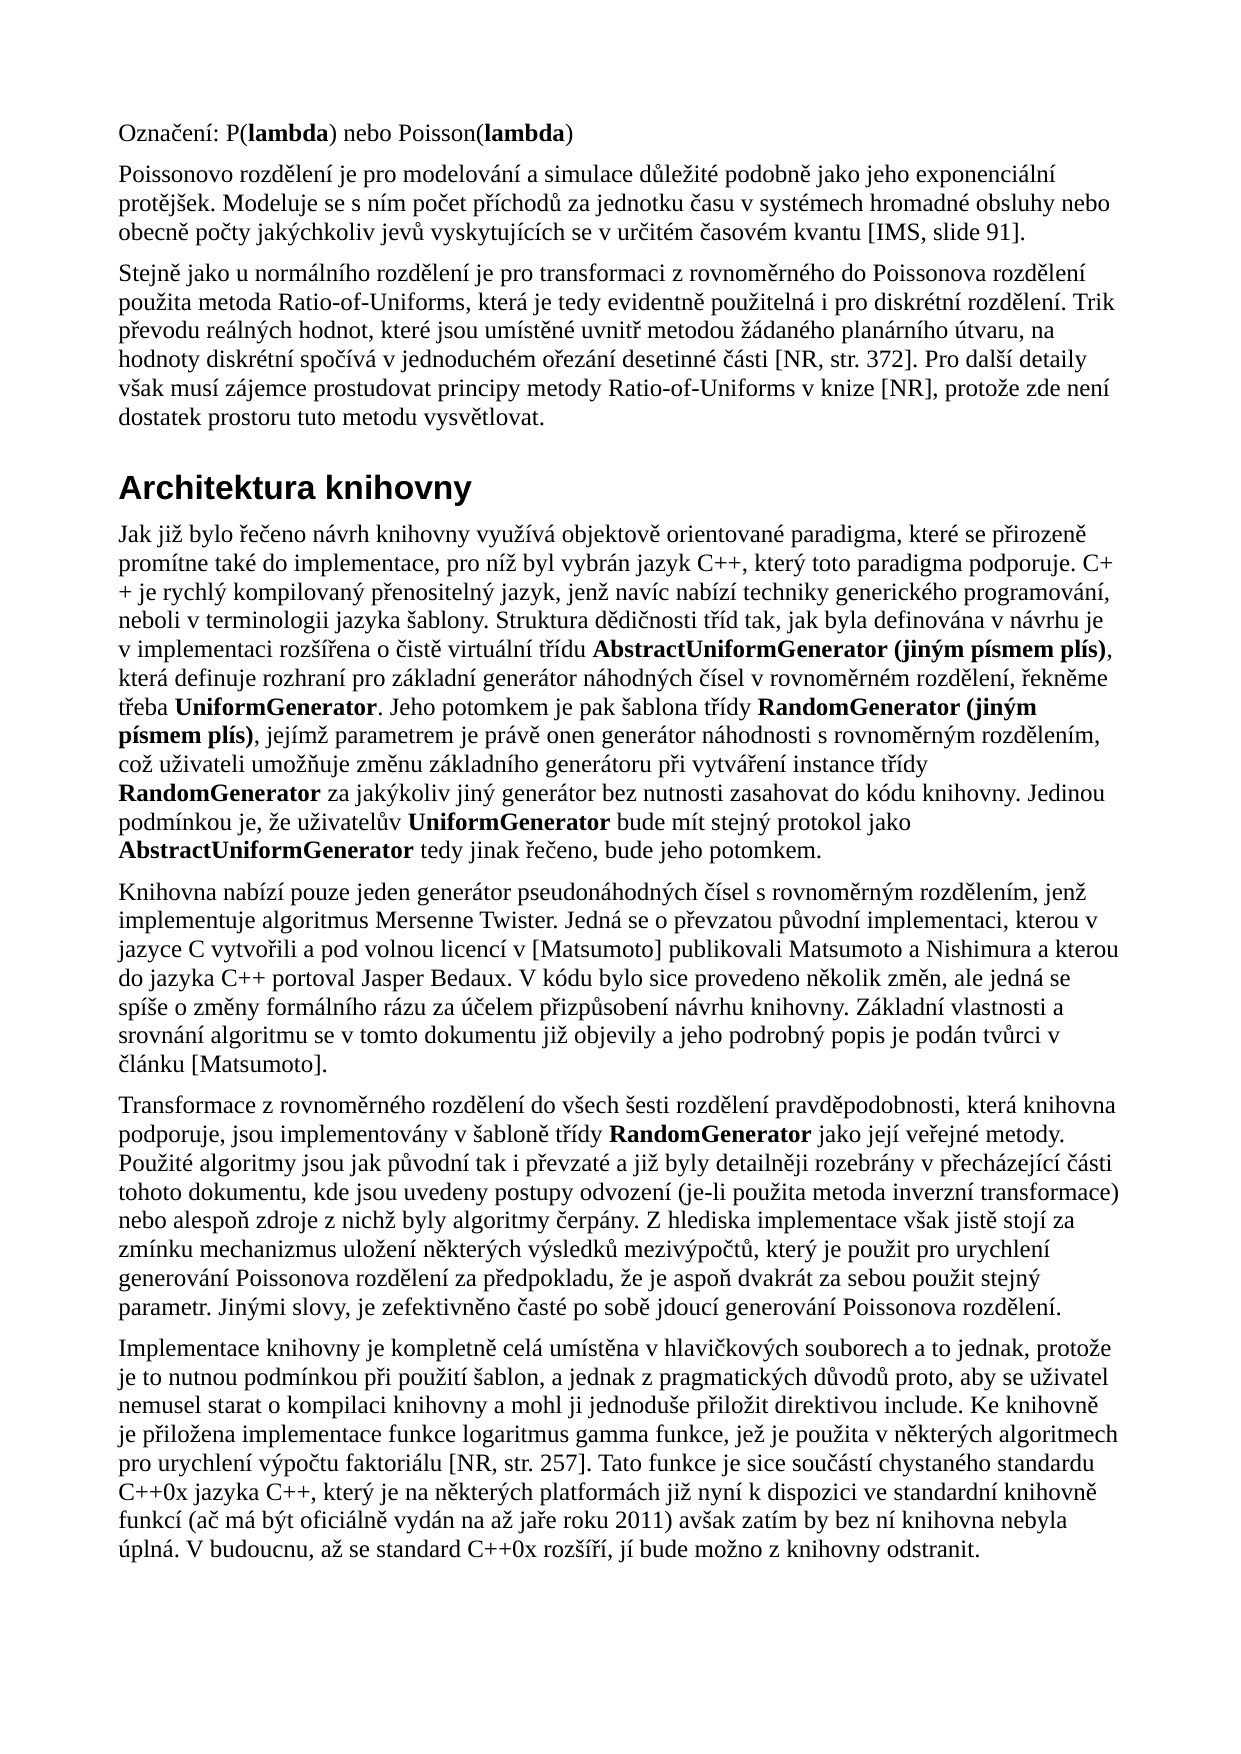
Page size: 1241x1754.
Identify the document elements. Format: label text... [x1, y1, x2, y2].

subtitle Architektura knihovny [118, 468, 1122, 507]
text Knihovna nabízí pouze jeden generátor pseudonáhodných čísel s rovnoměrným rozdělením, jenž implementuje algoritmus Mersenne Twister. Jedná se o převzatou původní implementaci, kterou v jazyce C vytvořili a pod volnou licencí v [Matsumoto] publikovali Matsumoto a Nishimura a kterou do jazyka C++ portoval Jasper Bedaux. V kódu bylo sice provedeno několik změn, ale jedná se spíše o změny formálního rázu za účelem přizpůsobení návrhu knihovny. Základní vlastnosti a srovnání algoritmu se v tomto dokumentu již objevily a jeho podrobný popis je podán tvůrci v článku [Matsumoto]. [118, 877, 1122, 1078]
text Transformace z rovnoměrného rozdělení do všech šesti rozdělení pravděpodobnosti, která knihovna podporuje, jsou implementovány v šabloně třídy RandomGenerator jako její veřejné metody. Použité algoritmy jsou jak původní tak i převzaté a již byly detailněji rozebrány v přecházející části tohoto dokumentu, kde jsou uvedeny postupy odvození (je-li použita metoda inverzní transformace) nebo alespoň zdroje z nichž byly algoritmy čerpány. Z hlediska implementace však jistě stojí za zmínku mechanizmus uložení některých výsledků mezivýpočtů, který je použit pro urychlení generování Poissonova rozdělení za předpokladu, že je aspoň dvakrát za sebou použit stejný parametr. Jinými slovy, je zefektivněno časté po sobě jdoucí generování Poissonova rozdělení. [118, 1091, 1122, 1321]
text Poissonovo rozdělení je pro modelování a simulace důležité podobně jako jeho exponenciální protějšek. Modeluje se s ním počet příchodů za jednotku času v systémech hromadné obsluhy nebo obecně počty jakýchkoliv jevů vyskytujících se v určitém časovém kvantu [IMS, slide 91]. [118, 159, 1122, 246]
text Jak již bylo řečeno návrh knihovny využívá objektově orientované paradigma, které se přirozeně promítne také do implementace, pro níž byl vybrán jazyk C++, který toto paradigma podporuje. C++ je rychlý kompilovaný přenositelný jazyk, jenž navíc nabízí techniky generického programování, neboli v terminologii jazyka šablony. Struktura dědičnosti tříd tak, jak byla definována v návrhu je v implementaci rozšířena o čistě virtuální třídu AbstractUniformGenerator (jiným písmem plís), která definuje rozhraní pro základní generátor náhodných čísel v rovnoměrném rozdělení, řekněme třeba UniformGenerator. Jeho potomkem je pak šablona třídy RandomGenerator (jiným písmem plís), jejímž parametrem je právě onen generátor náhodnosti s rovnoměrným rozdělením, což uživateli umožňuje změnu základního generátoru při vytváření instance třídy RandomGenerator za jakýkoliv jiný generátor bez nutnosti zasahovat do kódu knihovny. Jedinou podmínkou je, že uživatelův UniformGenerator bude mít stejný protokol jako AbstractUniformGenerator tedy jinak řečeno, bude jeho potomkem. [118, 519, 1122, 864]
text Stejně jako u normálního rozdělení je pro transformaci z rovnoměrného do Poissonova rozdělení použita metoda Ratio-of-Uniforms, která je tedy evidentně použitelná i pro diskrétní rozdělení. Trik převodu reálných hodnot, které jsou umístěné uvnitř metodou žádaného planárního útvaru, na hodnoty diskrétní spočívá v jednoduchém ořezání desetinné části [NR, str. 372]. Pro další detaily však musí zájemce prostudovat principy metody Ratio-of-Uniforms v knize [NR], protože zde není dostatek prostoru tuto metodu vysvětlovat. [118, 258, 1122, 431]
text Implementace knihovny je kompletně celá umístěna v hlavičkových souborech a to jednak, protože je to nutnou podmínkou při použití šablon, a jednak z pragmatických důvodů proto, aby se uživatel nemusel starat o kompilaci knihovny a mohl ji jednoduše přiložit direktivou include. Ke knihovně je přiložena implementace funkce logaritmus gamma funkce, jež je použita v některých algoritmech pro urychlení výpočtu faktoriálu [NR, str. 257]. Tato funkce je sice součástí chystaného standardu C++0x jazyka C++, který je na některých platformách již nyní k dispozici ve standardní knihovně funkcí (ač má být oficiálně vydán na až jaře roku 2011) avšak zatím by bez ní knihovna nebyla úplná. V budoucnu, až se standard C++0x rozšíří, jí bude možno z knihovny odstranit. [118, 1333, 1122, 1563]
text Označení: P(lambda) nebo Poisson(lambda) [118, 118, 1122, 147]
